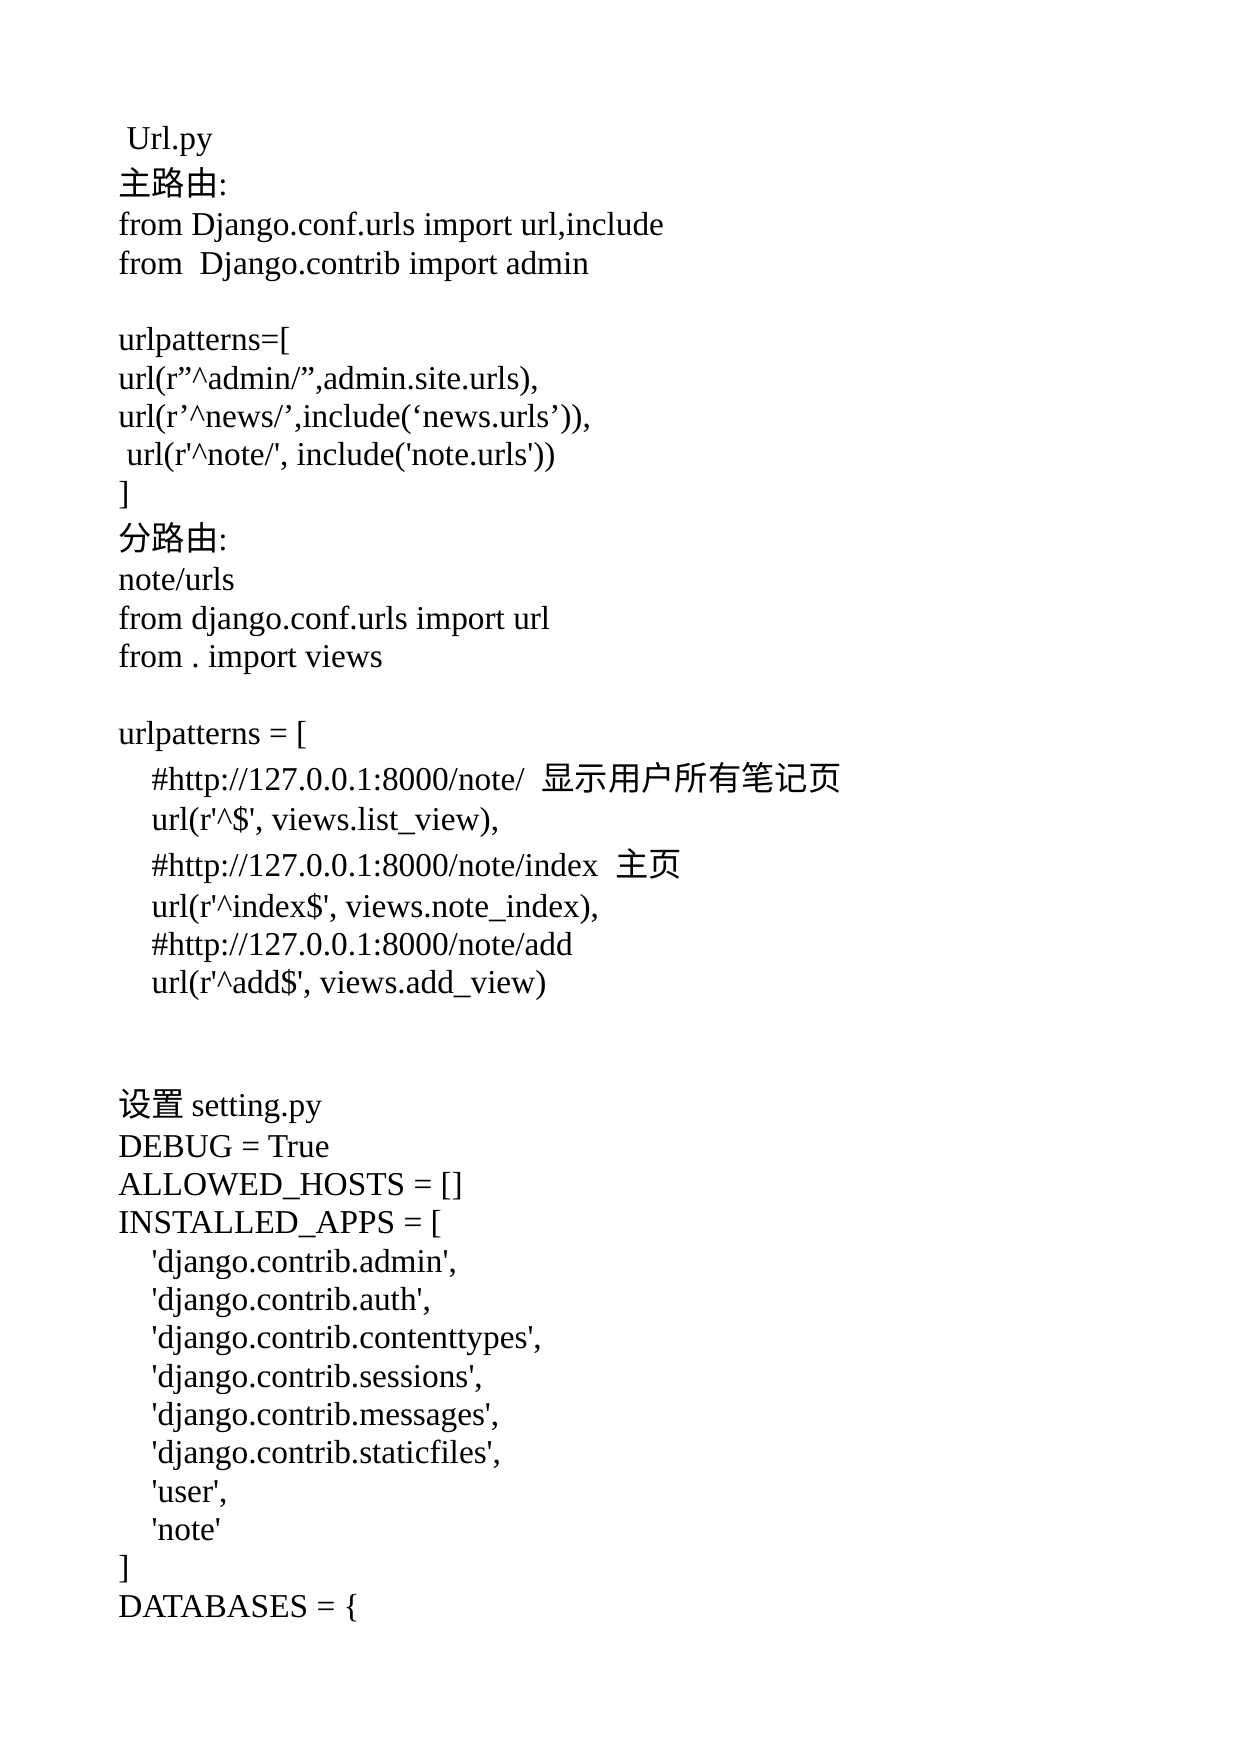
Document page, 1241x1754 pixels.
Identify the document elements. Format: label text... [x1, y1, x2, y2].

text ] [118, 1548, 1122, 1586]
text #http://127.0.0.1:8000/note/add [118, 924, 1122, 963]
text DATABASES = { [118, 1586, 1122, 1624]
text url(r'^note/', include('note.urls')) [118, 435, 1122, 473]
text urlpatterns = [ [118, 713, 1122, 751]
text 'django.contrib.messages', [118, 1394, 1122, 1433]
text 'django.contrib.staticfiles', [118, 1433, 1122, 1471]
text 'django.contrib.auth', [118, 1279, 1122, 1318]
text note/urls [118, 559, 1122, 598]
text url(r'^$', views.list_view), [118, 799, 1122, 838]
text #http://127.0.0.1:8000/note/ 显示用户所有笔记页 [118, 751, 1122, 799]
text url(r’^news/’,include(‘news.urls’)), [118, 396, 1122, 435]
text Url.py [118, 118, 1122, 156]
text 'user', [118, 1471, 1122, 1509]
text from . import views [118, 636, 1122, 674]
text ] [118, 473, 1122, 511]
text 'django.contrib.contenttypes', [118, 1318, 1122, 1356]
text url(r'^add$', views.add_view) [118, 963, 1122, 1001]
text 设置setting.py [118, 1078, 1122, 1126]
text INSTALLED_APPS = [ [118, 1203, 1122, 1241]
text 'django.contrib.admin', [118, 1241, 1122, 1279]
text from Django.contrib import admin [118, 243, 1122, 281]
text 主路由: [118, 156, 1122, 205]
text url(r”^admin/”,admin.site.urls), [118, 358, 1122, 396]
text from Django.conf.urls import url,include [118, 205, 1122, 243]
text urlpatterns=[ [118, 320, 1122, 358]
text 'note' [118, 1509, 1122, 1548]
text 'django.contrib.sessions', [118, 1356, 1122, 1394]
text url(r'^index$', views.note_index), [118, 886, 1122, 924]
text ALLOWED_HOSTS = [] [118, 1164, 1122, 1203]
text from django.conf.urls import url [118, 598, 1122, 636]
text #http://127.0.0.1:8000/note/index 主页 [118, 838, 1122, 886]
text 分路由: [118, 511, 1122, 559]
text DEBUG = True [118, 1126, 1122, 1164]
